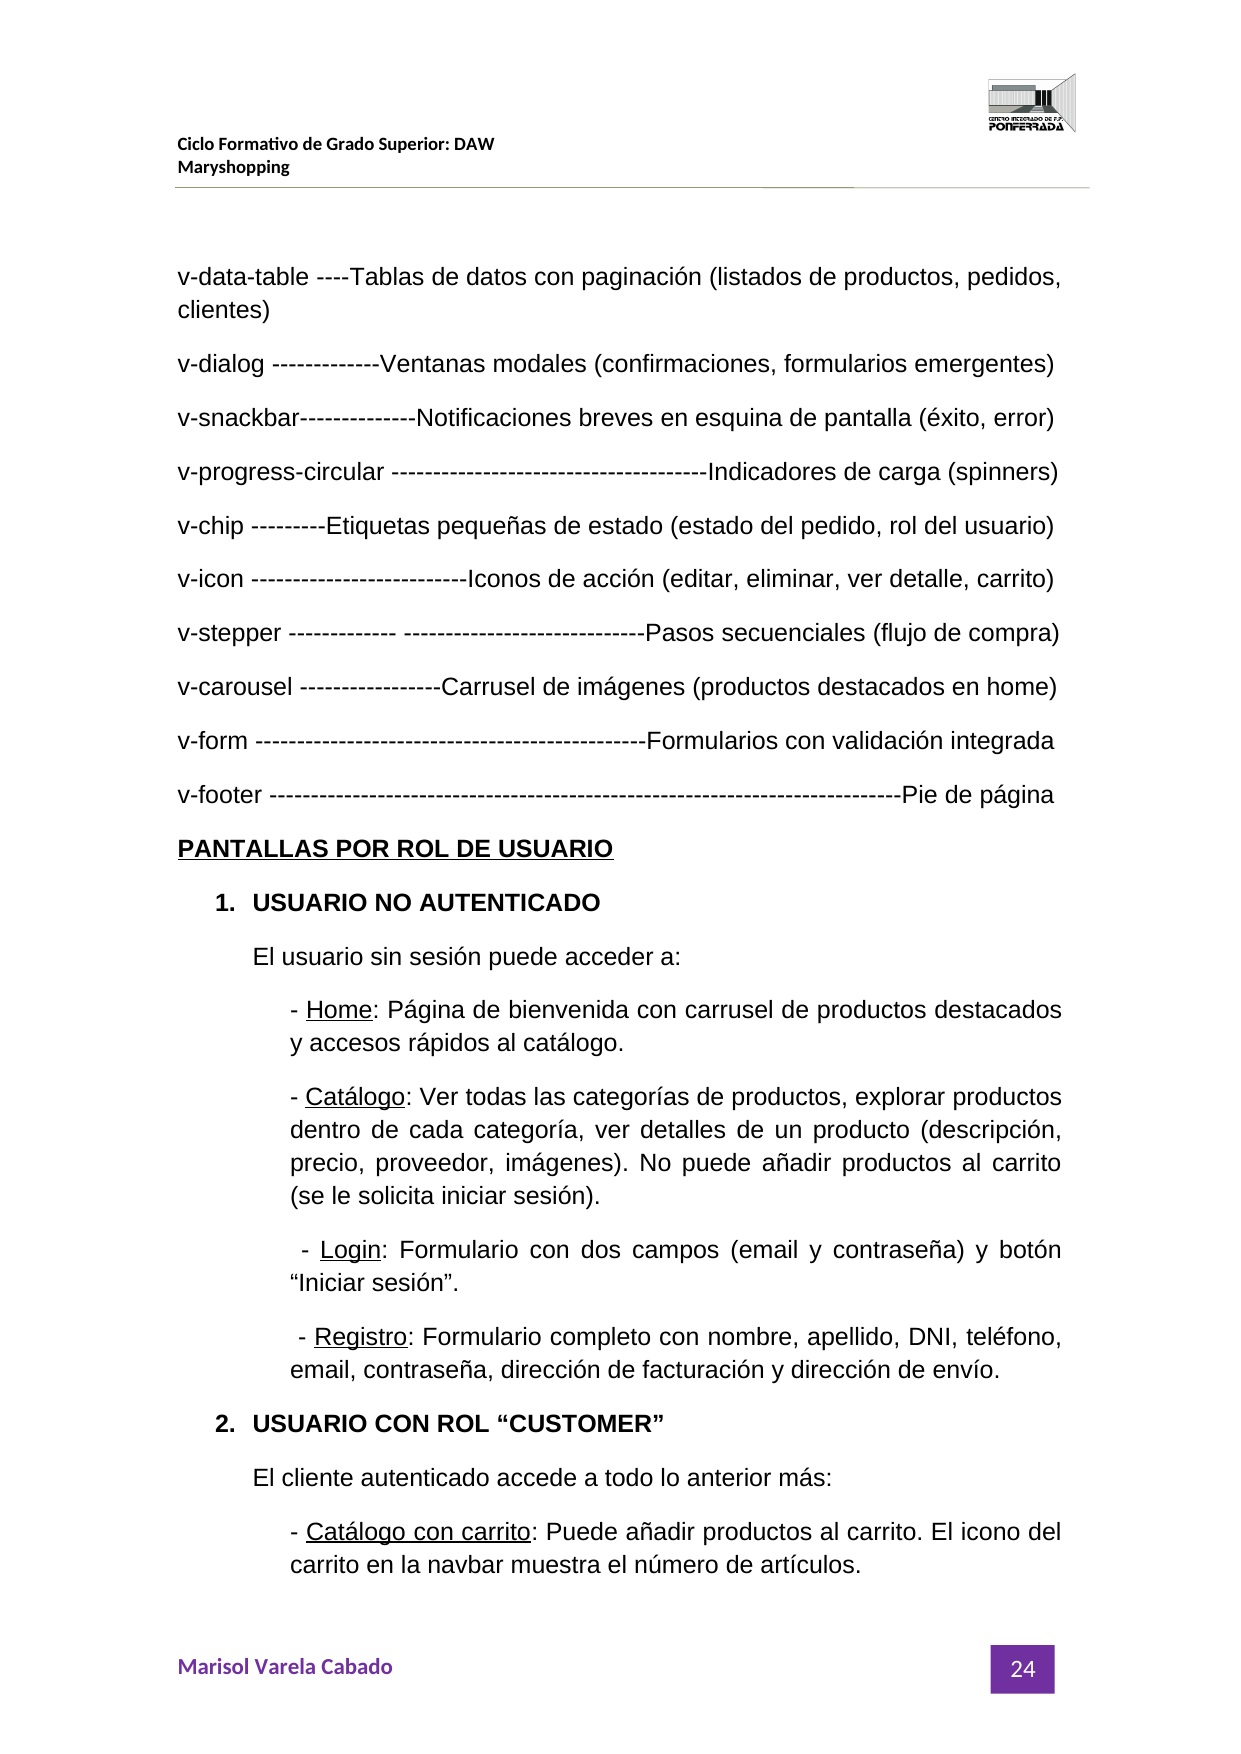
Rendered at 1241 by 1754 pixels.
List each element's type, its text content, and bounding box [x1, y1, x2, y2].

text v-stepper ------------- -----------------------------Pasos secuenciales (flujo de compra) [177, 618, 1063, 647]
list USUARIO NO AUTENTICADO [215, 888, 1063, 916]
text v-icon --------------------------Iconos de acción (editar, eliminar, ver detalle, carrito) [177, 564, 1063, 593]
list - Catálogo con carrito: Puede añadir productos al carrito. El icono del carrito en la navbar muestra el número de artículos. [252, 1517, 1063, 1578]
text v-carousel -----------------Carrusel de imágenes (productos destacados en home) [177, 672, 1063, 701]
list - Login: Formulario con dos campos (email y contraseña) y botón “Iniciar sesión”. [252, 1235, 1063, 1297]
list El usuario sin sesión puede acceder a: [215, 941, 1063, 970]
text PANTALLAS POR ROL DE USUARIO [177, 834, 1063, 862]
text v-dialog -------------Ventanas modales (confirmaciones, formularios emergentes) [177, 349, 1063, 378]
text v-chip ---------Etiquetas pequeñas de estado (estado del pedido, rol del usuario) [177, 511, 1063, 539]
list - Home: Página de bienvenida con carrusel de productos destacados y accesos rápidos al catálogo. [252, 995, 1063, 1057]
text v-snackbar--------------Notificaciones breves en esquina de pantalla (éxito, error) [177, 403, 1063, 432]
list - Catálogo: Ver todas las categorías de productos, explorar productos dentro de cada categoría, ver detalles de un producto (descripción, precio, proveedor, imágenes). No puede añadir productos al carrito (se le solicita iniciar sesión). [252, 1082, 1063, 1210]
list El cliente autenticado accede a todo lo anterior más: [215, 1463, 1063, 1491]
text v-progress-circular --------------------------------------Indicadores de carga (spinners) [177, 457, 1063, 486]
list USUARIO CON ROL “CUSTOMER” [215, 1409, 1063, 1438]
text v-form -----------------------------------------------Formularios con validación integrada [177, 726, 1063, 755]
list - Registro: Formulario completo con nombre, apellido, DNI, teléfono, email, contraseña, dirección de facturación y dirección de envío. [252, 1322, 1063, 1384]
text v-data-table ----Tablas de datos con paginación (listados de productos, pedidos, clientes) [177, 262, 1063, 324]
text v-footer ----------------------------------------------------------------------------Pie de página [177, 780, 1063, 809]
